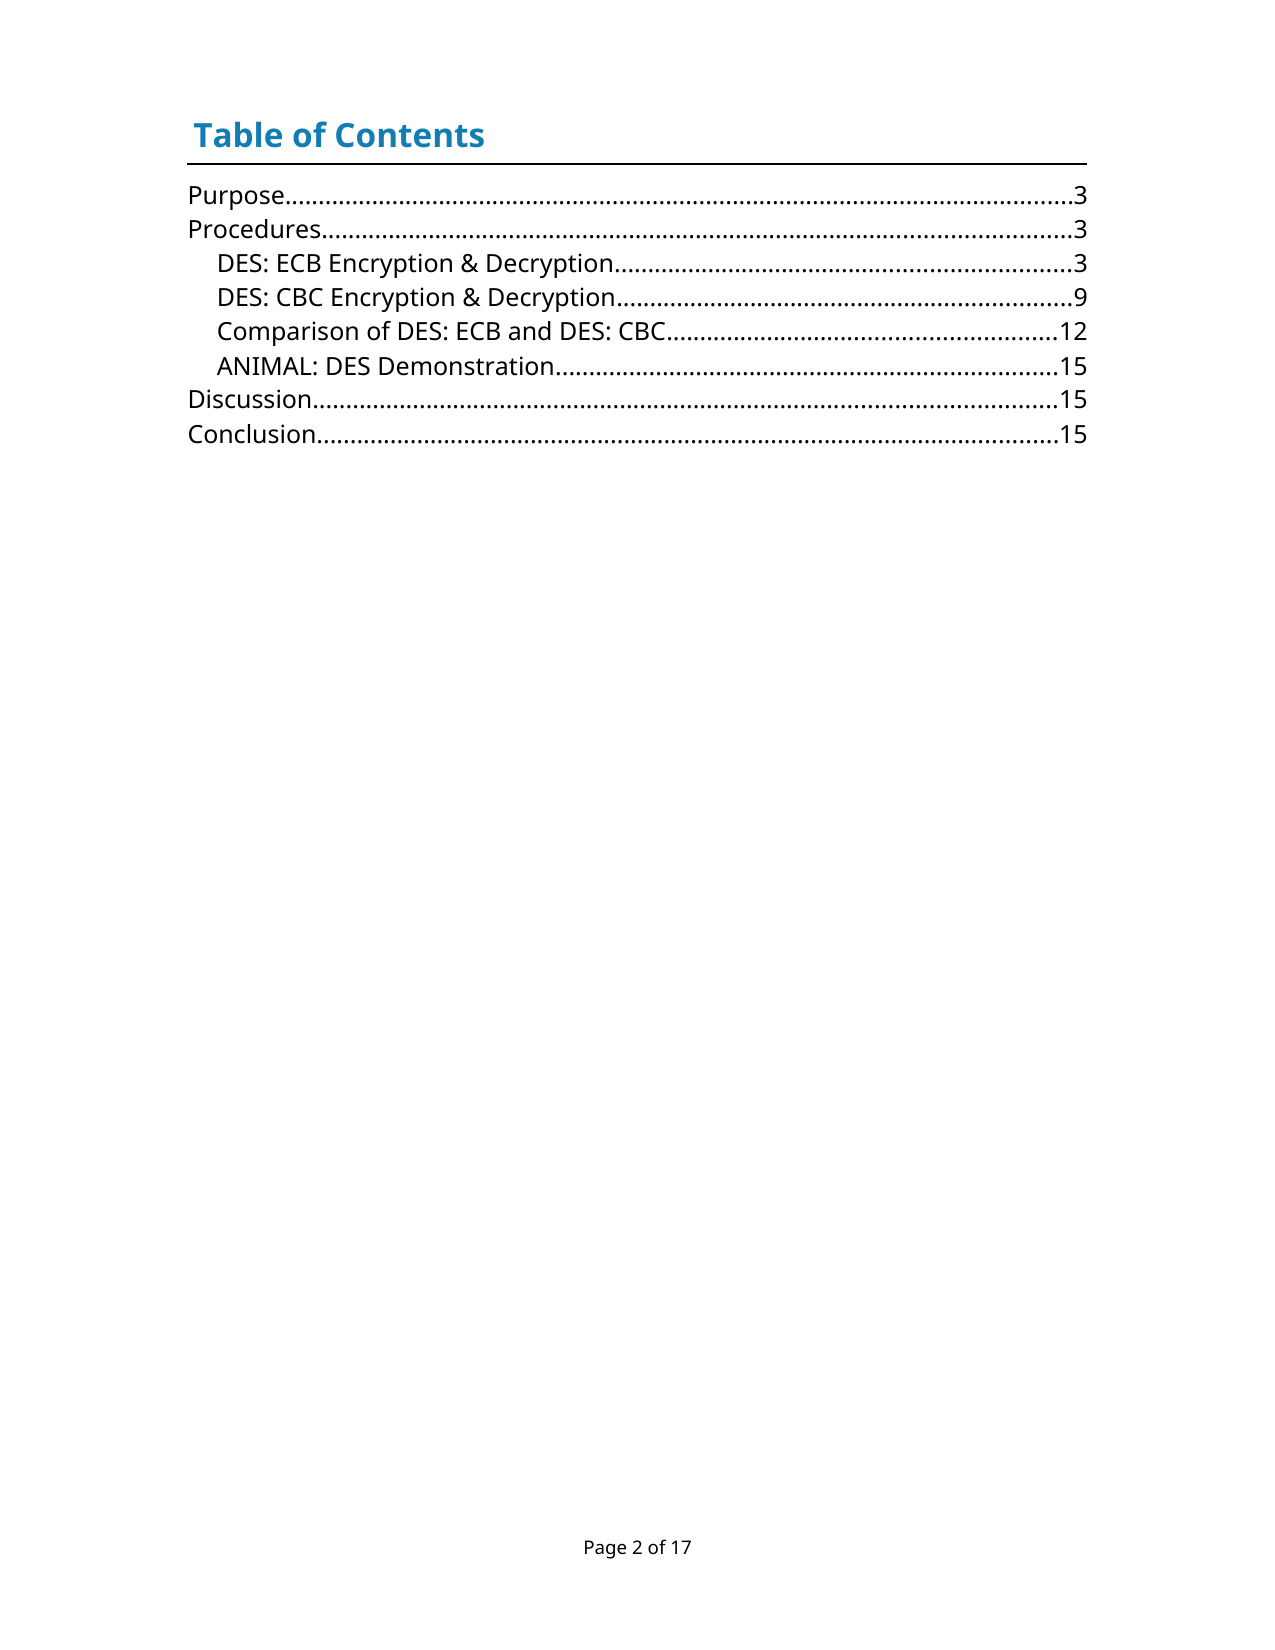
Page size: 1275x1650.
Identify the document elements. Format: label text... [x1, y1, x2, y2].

text Discussion 15 [187, 382, 1087, 416]
text Comparison of DES: ECB and DES: CBC 12 [217, 314, 1087, 348]
text Purpose 3 [187, 178, 1087, 212]
text Procedures 3 [187, 212, 1087, 246]
text DES: CBC Encryption & Decryption 9 [217, 280, 1087, 314]
subtitle Table of Contents [187, 106, 1087, 163]
text DES: ECB Encryption & Decryption 3 [217, 246, 1087, 280]
text ANIMAL: DES Demonstration 15 [217, 348, 1087, 382]
text Conclusion 15 [187, 416, 1087, 450]
